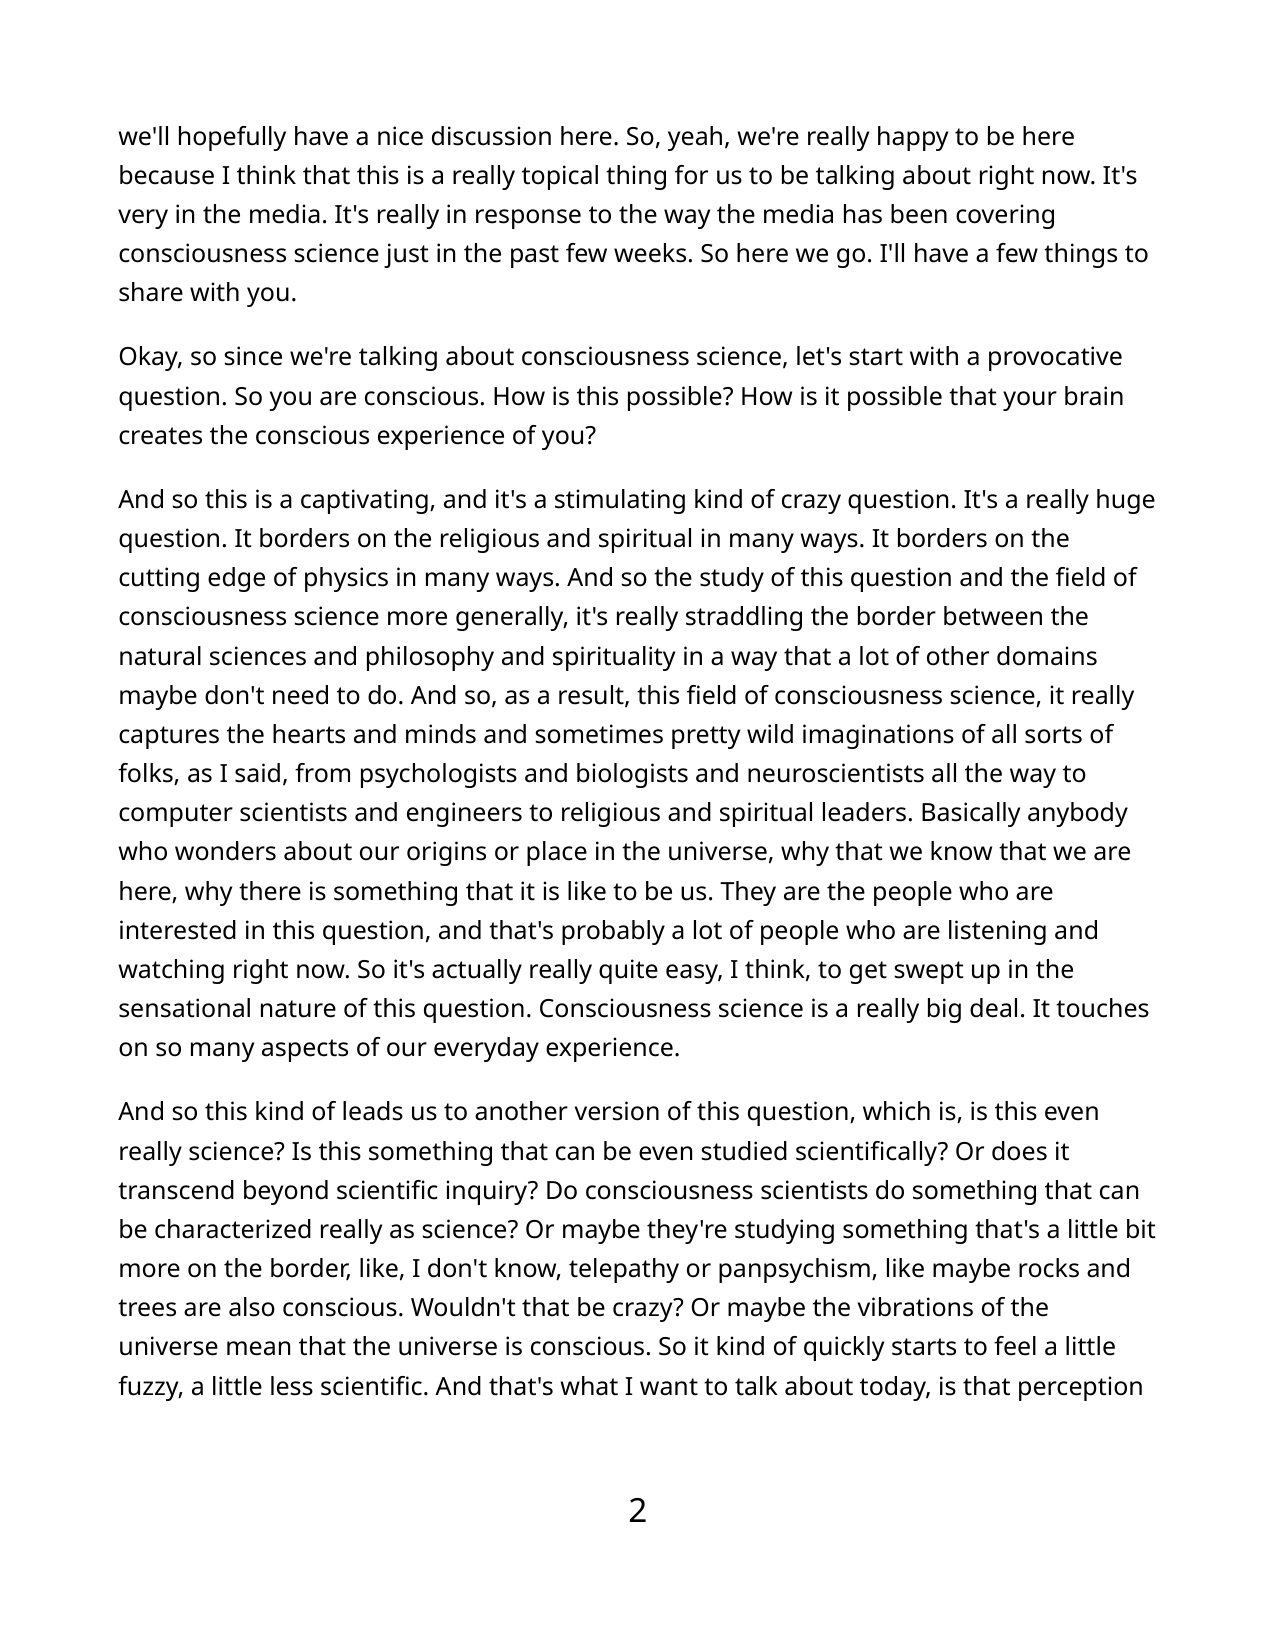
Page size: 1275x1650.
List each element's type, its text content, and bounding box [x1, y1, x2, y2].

text And so this is a captivating, and it's a stimulating kind of crazy question. It's a really huge question. It borders on the religious and spiritual in many ways. It borders on the cutting edge of physics in many ways. And so the study of this question and the field of consciousness science more generally, it's really straddling the border between the natural sciences and philosophy and spirituality in a way that a lot of other domains maybe don't need to do. And so, as a result, this field of consciousness science, it really captures the hearts and minds and sometimes pretty wild imaginations of all sorts of folks, as I said, from psychologists and biologists and neuroscientists all the way to computer scientists and engineers to religious and spiritual leaders. Basically anybody who wonders about our origins or place in the universe, why that we know that we are here, why there is something that it is like to be us. They are the people who are interested in this question, and that's probably a lot of people who are listening and watching right now. So it's actually really quite easy, I think, to get swept up in the sensational nature of this question. Consciousness science is a really big deal. It touches on so many aspects of our everyday experience. [118, 481, 1157, 1064]
text Okay, so since we're talking about consciousness science, let's start with a provocative question. So you are conscious. How is this possible? How is it possible that your brain creates the conscious experience of you? [118, 339, 1157, 451]
text we'll hopefully have a nice discussion here. So, yeah, we're really happy to be here because I think that this is a really topical thing for us to be talking about right now. It's very in the media. It's really in response to the way the media has been covering consciousness science just in the past few weeks. So here we go. I'll have a few things to share with you. [118, 118, 1157, 309]
text And so this kind of leads us to another version of this question, which is, is this even really science? Is this something that can be even studied scientifically? Or does it transcend beyond scientific inquiry? Do consciousness scientists do something that can be characterized really as science? Or maybe they're studying something that's a little bit more on the border, like, I don't know, telepathy or panpsychism, like maybe rocks and trees are also conscious. Wouldn't that be crazy? Or maybe the vibrations of the universe mean that the universe is conscious. So it kind of quickly starts to feel a little fuzzy, a little less scientific. And that's what I want to talk about today, is that perception [118, 1094, 1157, 1402]
